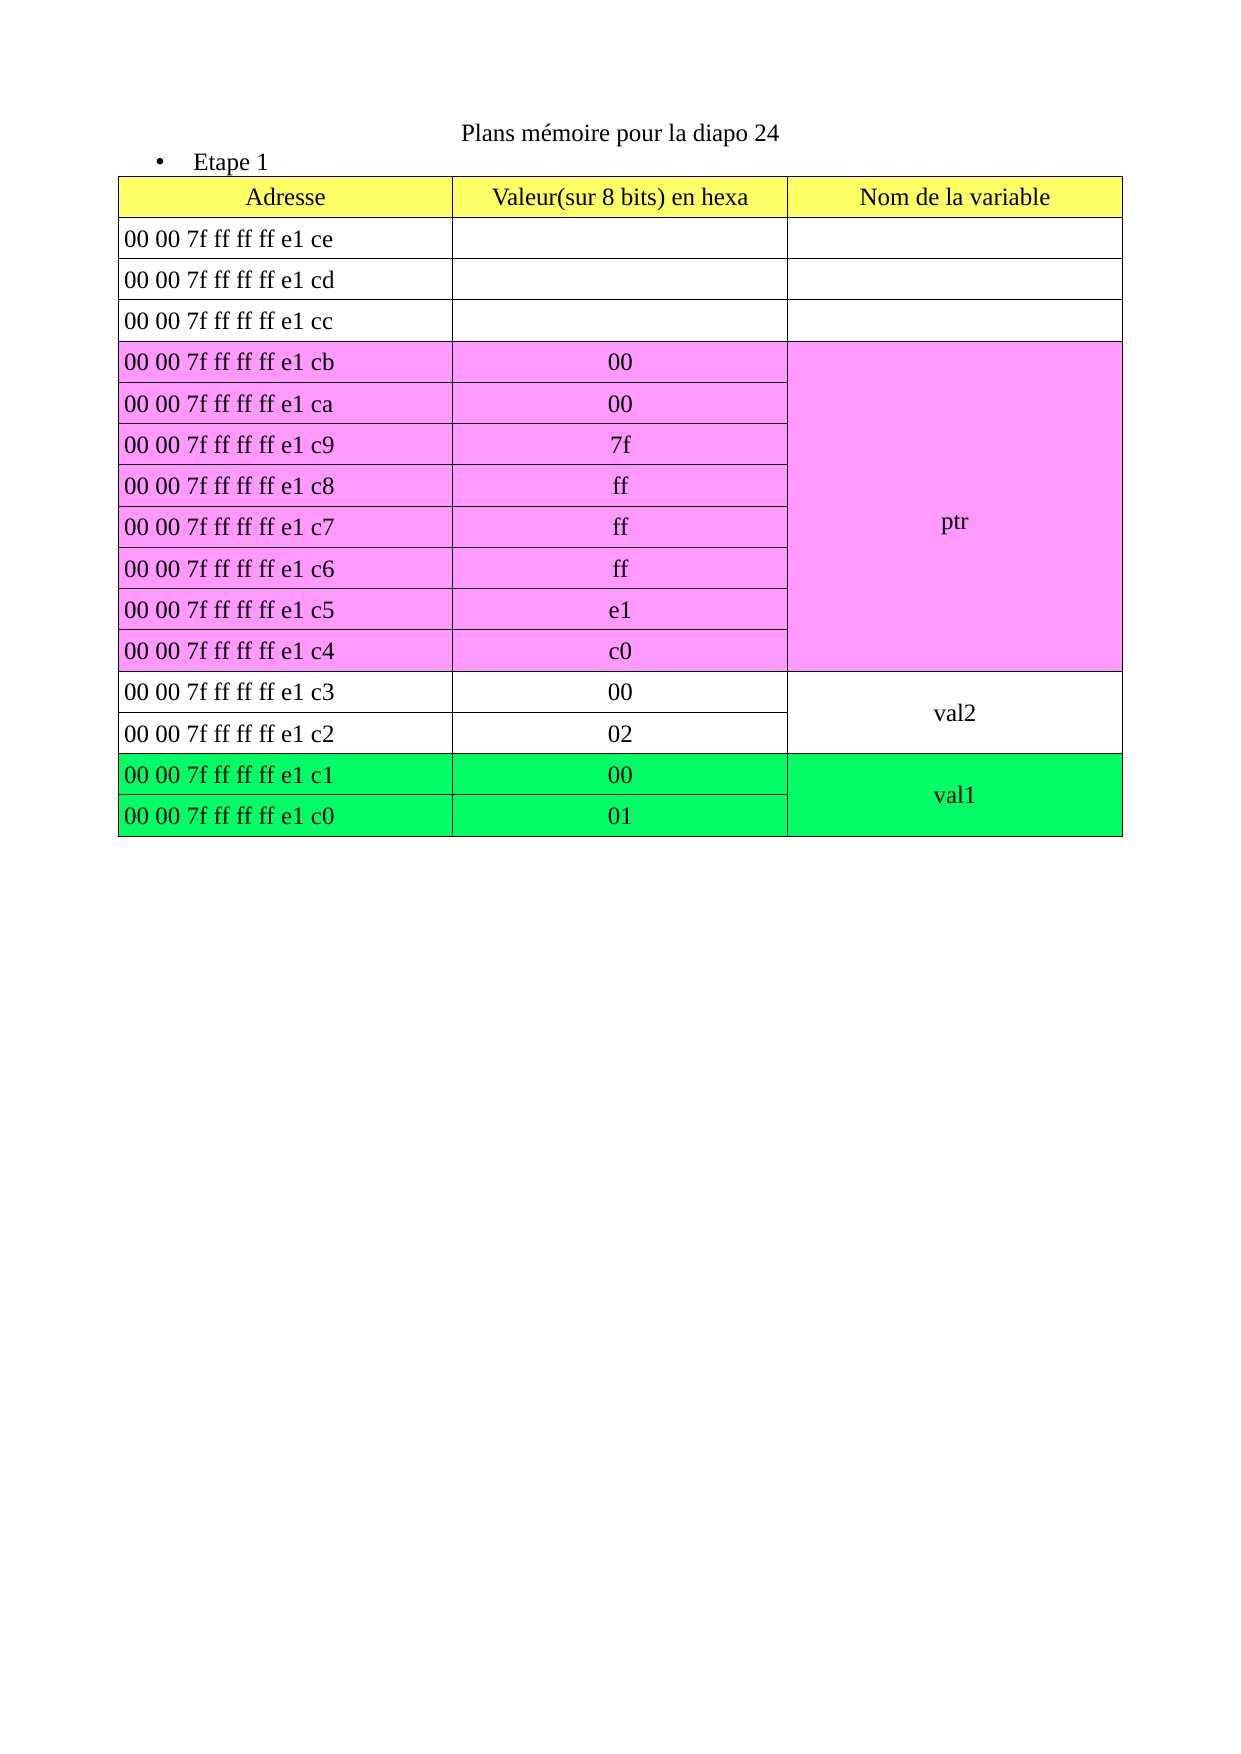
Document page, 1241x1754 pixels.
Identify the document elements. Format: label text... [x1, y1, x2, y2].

table_cell e1 [453, 589, 787, 629]
table_cell 00 00 7f ff ff ff e1 c7 [119, 507, 452, 547]
table_cell 00 [453, 342, 787, 382]
table_cell 00 00 7f ff ff ff e1 c8 [119, 465, 452, 506]
table_cell [788, 218, 1122, 258]
list Etape 1 [156, 147, 1122, 176]
table_cell 00 00 7f ff ff ff e1 cd [119, 259, 452, 299]
table_cell 00 00 7f ff ff ff e1 c2 [119, 713, 452, 753]
table_header Valeur(sur 8 bits) en hexa [453, 177, 787, 217]
table_cell 00 00 7f ff ff ff e1 ca [119, 383, 452, 423]
table_cell 7f [453, 424, 787, 464]
table_cell [453, 300, 787, 341]
table_cell ptr [788, 342, 1122, 671]
table_cell 00 00 7f ff ff ff e1 c0 [119, 795, 452, 836]
table_cell 00 00 7f ff ff ff e1 c3 [119, 672, 452, 712]
table_cell val1 [788, 754, 1122, 836]
table_header Nom de la variable [788, 177, 1122, 217]
table_cell 00 00 7f ff ff ff e1 c6 [119, 548, 452, 588]
table_cell 00 00 7f ff ff ff e1 ce [119, 218, 452, 258]
table_cell ff [453, 507, 787, 547]
table_header Adresse [119, 177, 452, 217]
table_cell ff [453, 548, 787, 588]
table_cell 00 [453, 754, 787, 794]
text Plans mémoire pour la diapo 24 [118, 118, 1122, 147]
table_cell [453, 259, 787, 299]
table_cell 00 00 7f ff ff ff e1 c9 [119, 424, 452, 464]
table_cell 00 00 7f ff ff ff e1 cc [119, 300, 452, 341]
table_cell [788, 259, 1122, 299]
table_cell 00 00 7f ff ff ff e1 cb [119, 342, 452, 382]
table_cell [453, 218, 787, 258]
table_cell 00 [453, 672, 787, 712]
table_cell [788, 300, 1122, 341]
table_cell ff [453, 465, 787, 506]
table_cell 02 [453, 713, 787, 753]
table_cell 00 00 7f ff ff ff e1 c5 [119, 589, 452, 629]
table_cell 00 00 7f ff ff ff e1 c1 [119, 754, 452, 794]
table_cell 00 00 7f ff ff ff e1 c4 [119, 630, 452, 671]
table_cell val2 [788, 672, 1122, 753]
table_cell 00 [453, 383, 787, 423]
table_cell c0 [453, 630, 787, 671]
table_cell 01 [453, 795, 787, 836]
